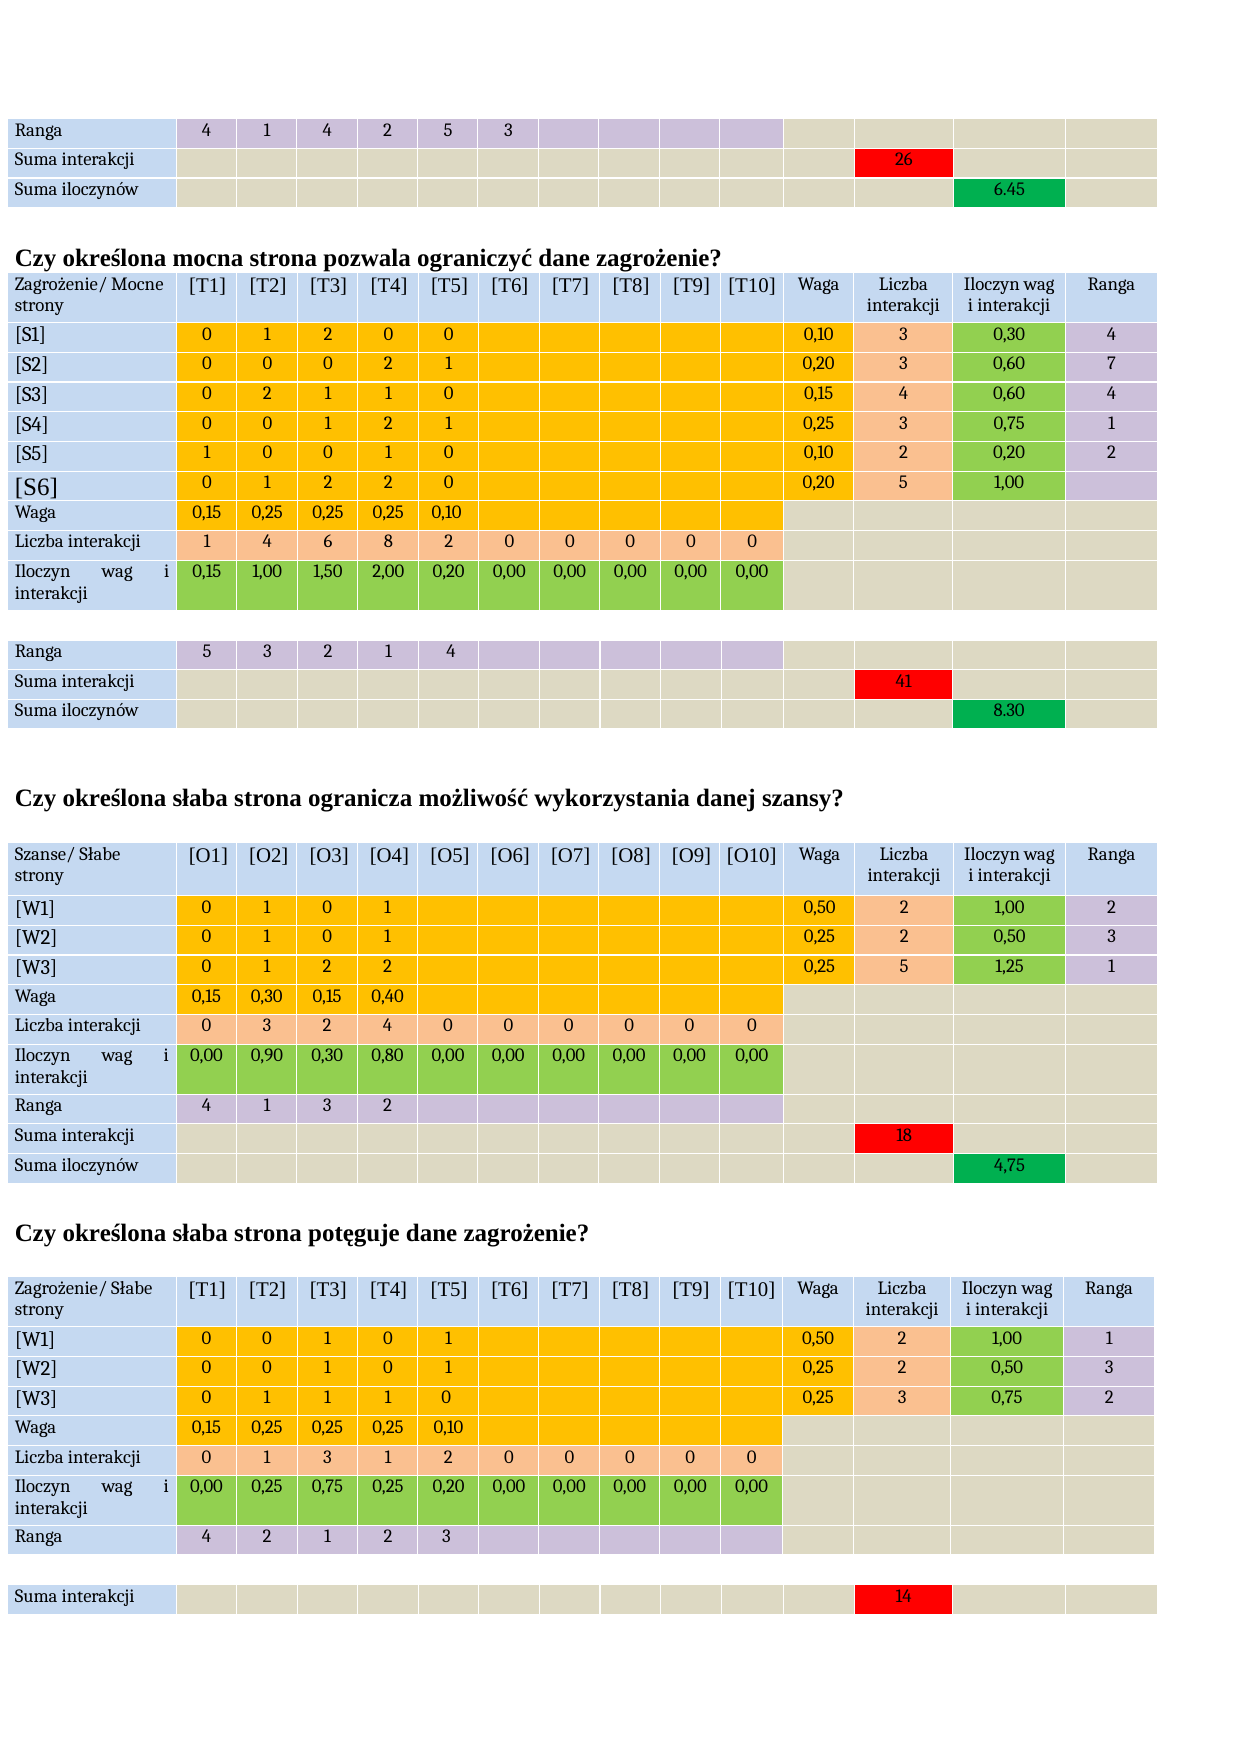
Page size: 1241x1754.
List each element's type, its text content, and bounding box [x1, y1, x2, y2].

table_cell [660, 1124, 719, 1153]
table_cell 0 [298, 442, 357, 471]
table_cell [855, 812, 953, 842]
table_cell [661, 501, 720, 530]
table_header 14 [855, 1585, 952, 1614]
table_cell 1 [418, 1327, 478, 1356]
table_cell [478, 1095, 538, 1123]
table_cell [660, 956, 719, 984]
table_cell 0,00 [478, 1045, 538, 1094]
table_cell 1 [237, 1387, 297, 1415]
table_cell [951, 1476, 1063, 1525]
table_header [661, 1585, 721, 1614]
table_cell [599, 149, 659, 177]
table_cell 0,00 [479, 561, 539, 610]
table_cell [297, 812, 357, 842]
table_cell 0,00 [418, 1045, 477, 1094]
table_cell [418, 179, 477, 207]
table_header [953, 238, 1065, 272]
table_cell [478, 812, 538, 842]
table_cell 0 [600, 531, 660, 560]
table_cell [660, 1526, 720, 1554]
table_cell [600, 472, 660, 500]
table_cell [T7] [539, 1277, 599, 1326]
table_cell [719, 812, 784, 842]
table_cell [720, 926, 783, 954]
table_header [540, 641, 599, 669]
table_cell [784, 1154, 854, 1183]
table_header Czy określona słaba strona potęguje dane zagrożenie? [7, 1213, 951, 1247]
table_cell [297, 179, 357, 207]
table_cell 2 [1066, 442, 1157, 471]
table_cell 2 [854, 1327, 950, 1356]
table_cell [418, 926, 477, 954]
table_cell 0,25 [237, 1476, 297, 1525]
table_cell [177, 149, 236, 177]
table_cell [599, 985, 659, 1014]
table_cell [O1] [177, 843, 236, 895]
table_cell Waga [8, 1416, 176, 1445]
table_cell [600, 442, 660, 471]
table_cell [1066, 812, 1157, 842]
table_cell [784, 1095, 854, 1123]
table_header [1063, 1213, 1155, 1247]
table_cell [784, 119, 854, 148]
table_cell 2 [297, 956, 357, 984]
table_cell 2 [358, 412, 418, 441]
table_cell [478, 896, 538, 925]
table_cell Liczba interakcji [854, 1277, 950, 1326]
table_cell 4,75 [954, 1154, 1065, 1183]
table_cell [177, 179, 236, 207]
table_cell 0,50 [954, 926, 1065, 954]
table_cell 0 [177, 323, 236, 352]
table_cell 4 [297, 119, 357, 148]
table_cell 0 [177, 956, 236, 984]
table_cell [237, 670, 297, 699]
table_cell [660, 985, 719, 1014]
table_cell 0,75 [951, 1387, 1063, 1415]
table_cell [600, 412, 660, 441]
table_cell 0,00 [720, 1045, 783, 1094]
table_cell [951, 1526, 1063, 1554]
table_cell 1 [1064, 1327, 1154, 1356]
table_cell Waga [784, 843, 854, 895]
table_cell 0,00 [721, 561, 783, 610]
table_cell [854, 1476, 950, 1525]
table_cell [176, 1247, 236, 1276]
table_cell [951, 1446, 1063, 1475]
table_cell [953, 531, 1065, 560]
table_cell [479, 501, 539, 530]
table_cell [954, 1124, 1065, 1153]
table_cell 2 [358, 353, 418, 381]
table_cell Iloczyn wag i interakcji [951, 1277, 1063, 1326]
table_cell 0 [721, 531, 783, 560]
table_cell [O5] [418, 843, 477, 895]
table_cell 2 [298, 323, 357, 352]
table_cell [418, 1247, 478, 1276]
table_cell [599, 926, 659, 954]
table_cell 0 [661, 531, 720, 560]
table_header [722, 641, 783, 669]
table_cell 3 [418, 1526, 478, 1554]
table_cell [1066, 561, 1157, 610]
table_cell [539, 149, 598, 177]
table_cell [599, 1124, 659, 1153]
table_cell 0 [721, 1446, 782, 1475]
table_cell [237, 179, 296, 207]
table_cell [S6] [8, 472, 176, 500]
table_header [951, 1213, 1063, 1247]
table_cell [T5] [419, 273, 478, 322]
table_cell 0,25 [358, 1476, 417, 1525]
table_cell [540, 412, 599, 441]
table_cell 0 [358, 323, 418, 352]
table_cell 0,25 [237, 1416, 297, 1445]
table_cell [1066, 670, 1157, 699]
table_cell 0 [358, 1357, 417, 1386]
table_cell [T4] [358, 1277, 417, 1326]
table_cell [479, 1327, 538, 1356]
table_cell [W1] [8, 896, 176, 925]
table_cell 0,15 [177, 985, 236, 1014]
table_cell 0 [177, 353, 236, 381]
table_cell [599, 812, 659, 842]
table_cell [660, 1154, 719, 1183]
table_cell 1 [358, 383, 418, 411]
table_cell [479, 383, 539, 411]
table_cell [1064, 1476, 1154, 1525]
table_cell [297, 1247, 357, 1276]
table_cell 1 [1066, 956, 1157, 984]
table_cell 2 [358, 119, 417, 148]
table_cell 0 [419, 383, 478, 411]
table_cell [722, 670, 783, 699]
table_cell 0,15 [177, 501, 236, 530]
table_cell [540, 501, 599, 530]
table_cell [855, 179, 953, 207]
table_cell 3 [1064, 1357, 1154, 1386]
table_cell [600, 323, 660, 352]
table_cell 1 [237, 1095, 296, 1123]
table_cell 2 [855, 926, 953, 954]
table_cell 0,20 [418, 1476, 478, 1525]
table_cell [236, 1247, 297, 1276]
table_cell Suma interakcji [8, 670, 176, 699]
table_cell [721, 1327, 782, 1356]
table_cell 2 [418, 1446, 478, 1475]
table_cell 8.30 [953, 700, 1065, 728]
table_cell 0 [297, 926, 357, 954]
table_cell [661, 383, 720, 411]
table_cell 0,25 [298, 1416, 357, 1445]
table_cell [479, 1416, 538, 1445]
table_cell [720, 1154, 783, 1183]
table_cell [721, 1416, 782, 1445]
table_cell 1 [419, 353, 478, 381]
table_cell [539, 926, 598, 954]
table_cell 0 [599, 1015, 659, 1044]
table_cell [855, 119, 953, 148]
table_cell [599, 119, 659, 148]
table_cell [855, 985, 953, 1014]
table_header [237, 1585, 297, 1614]
table_cell [660, 1416, 720, 1445]
table_cell Liczba interakcji [8, 1015, 176, 1044]
table_cell [358, 179, 417, 207]
table_cell [T10] [721, 1277, 782, 1326]
table_cell 0,25 [358, 501, 418, 530]
table_cell [784, 985, 854, 1014]
table_cell [358, 1124, 417, 1153]
table_cell Waga [8, 501, 176, 530]
table_header Ranga [8, 641, 176, 669]
table_cell [783, 1526, 853, 1554]
table_cell 1 [298, 1357, 357, 1386]
table_cell [478, 1154, 538, 1183]
table_cell [539, 1095, 598, 1123]
table_cell [418, 149, 477, 177]
table_cell [954, 985, 1065, 1014]
table_cell 0,50 [951, 1357, 1063, 1386]
table_header [1066, 641, 1157, 669]
table_cell 4 [1066, 383, 1157, 411]
table_cell Iloczyn wag i interakcji [8, 1476, 176, 1525]
table_cell 0 [177, 926, 236, 954]
table_cell [S2] [8, 353, 176, 381]
table_cell [418, 985, 477, 1014]
table_cell [784, 531, 853, 560]
table_cell 2 [358, 1526, 417, 1554]
table_cell [1066, 1045, 1157, 1094]
table_cell 0,75 [298, 1476, 357, 1525]
table_header 1 [358, 641, 418, 669]
table_header [479, 1585, 539, 1614]
table_cell [660, 1357, 720, 1386]
table_cell [418, 1154, 477, 1183]
table_cell [T3] [298, 1277, 357, 1326]
table_cell [659, 812, 719, 842]
table_cell [W3] [8, 1387, 176, 1415]
table_cell 0,00 [539, 1476, 599, 1525]
table_header [1066, 778, 1157, 812]
table_cell [854, 1446, 950, 1475]
table_cell [853, 1247, 951, 1276]
table_cell [539, 956, 598, 984]
table_cell 1,00 [953, 472, 1065, 500]
table_cell [7, 1247, 176, 1276]
table_cell 1 [358, 1387, 417, 1415]
table_cell [1066, 179, 1157, 207]
table_cell [539, 1526, 599, 1554]
table_cell [539, 1124, 598, 1153]
table_cell [661, 353, 720, 381]
table_cell [540, 670, 599, 699]
table_header [1065, 238, 1157, 272]
table_cell Liczba interakcji [854, 273, 952, 322]
table_cell [954, 149, 1065, 177]
table_cell [784, 1015, 854, 1044]
table_cell 8 [358, 531, 418, 560]
table_cell [O7] [539, 843, 598, 895]
table_cell [539, 1387, 599, 1415]
table_cell [721, 412, 783, 441]
table_cell Ranga [1066, 273, 1157, 322]
table_cell Iloczyn wag i interakcji [953, 273, 1065, 322]
table_cell [1066, 700, 1157, 728]
table_cell Suma iloczynów [8, 179, 176, 207]
table_cell 1 [298, 412, 357, 441]
table_cell [479, 670, 539, 699]
table_cell 4 [1066, 323, 1157, 352]
table_cell Ranga [8, 1526, 176, 1554]
table_cell 0,25 [784, 412, 853, 441]
table_cell [953, 812, 1066, 842]
table_cell 5 [418, 119, 477, 148]
table_cell [784, 1124, 854, 1153]
table_header [298, 1585, 357, 1614]
table_header 2 [298, 641, 357, 669]
table_cell [T7] [540, 273, 599, 322]
table_cell 0 [539, 1015, 598, 1044]
table_cell [297, 1154, 357, 1183]
table_cell [539, 1154, 598, 1183]
table_cell Iloczyn wag i interakcji [954, 843, 1065, 895]
table_cell 2 [1064, 1387, 1154, 1415]
table_cell [T6] [479, 273, 539, 322]
table_cell [479, 1387, 538, 1415]
table_header [479, 641, 539, 669]
table_cell [720, 119, 783, 148]
table_cell Iloczyn wag i interakcji [8, 1045, 176, 1094]
table_cell [720, 985, 783, 1014]
table_cell 0,20 [784, 472, 853, 500]
table_cell 26 [855, 149, 953, 177]
table_cell [721, 353, 783, 381]
table_cell [721, 472, 783, 500]
table_cell 1 [419, 412, 478, 441]
table_cell [T2] [237, 273, 297, 322]
table_cell [661, 442, 720, 471]
table_cell [177, 700, 236, 728]
table_cell 0,00 [661, 561, 720, 610]
table_cell [720, 1095, 783, 1123]
table_cell [855, 700, 952, 728]
table_cell 3 [1066, 926, 1157, 954]
table_cell Iloczyn wag i interakcji [8, 561, 176, 610]
table_cell [784, 812, 855, 842]
table_cell [236, 812, 297, 842]
table_cell 0,25 [298, 501, 357, 530]
table_cell 1,00 [954, 896, 1065, 925]
table_cell [479, 323, 539, 352]
table_cell 1 [298, 1327, 357, 1356]
table_cell 0,00 [540, 561, 599, 610]
table_header [855, 641, 952, 669]
table_cell [298, 670, 357, 699]
table_cell [855, 1015, 953, 1044]
table_cell Zagrożenie/ Słabe strony [8, 1277, 176, 1326]
table_cell [177, 1154, 236, 1183]
table_cell [T5] [418, 1277, 478, 1326]
table_cell [237, 1124, 296, 1153]
table_cell 0,00 [539, 1045, 598, 1094]
table_cell 0,00 [600, 1476, 659, 1525]
table_header 3 [237, 641, 297, 669]
table_cell [600, 1387, 659, 1415]
table_cell 1 [177, 531, 236, 560]
table_cell 2 [298, 472, 357, 500]
table_cell [418, 1124, 477, 1153]
table_cell [S1] [8, 323, 176, 352]
table_cell Ranga [1064, 1277, 1154, 1326]
table_cell [660, 1247, 720, 1276]
table_cell [418, 956, 477, 984]
table_cell 1 [358, 926, 417, 954]
table_cell Waga [784, 273, 853, 322]
table_cell 0 [177, 1387, 236, 1415]
table_cell 1 [418, 1357, 478, 1386]
table_header 5 [177, 641, 236, 669]
table_cell [479, 472, 539, 500]
table_cell [721, 501, 783, 530]
table_cell [661, 670, 721, 699]
table_cell 0 [297, 896, 357, 925]
table_cell 2 [237, 1526, 297, 1554]
table_cell 4 [177, 1095, 236, 1123]
table_cell 1 [358, 442, 418, 471]
table_cell 0,50 [783, 1327, 853, 1356]
table_cell Suma interakcji [8, 149, 176, 177]
table_cell [1066, 149, 1157, 177]
table_header [540, 1585, 599, 1614]
table_cell Waga [783, 1277, 853, 1326]
table_cell [S3] [8, 383, 176, 411]
table_cell 1 [237, 956, 296, 984]
table_cell Ranga [8, 119, 176, 148]
table_cell [1066, 531, 1157, 560]
table_cell [540, 323, 599, 352]
table_cell 1,25 [954, 956, 1065, 984]
table_cell [T2] [237, 1277, 297, 1326]
table_cell 2,00 [358, 561, 418, 610]
table_cell 4 [177, 119, 236, 148]
table_cell [357, 812, 418, 842]
table_cell [O6] [478, 843, 538, 895]
table_header [784, 641, 854, 669]
table_cell 3 [297, 1095, 357, 1123]
table_cell [540, 700, 599, 728]
table_cell Zagrożenie/ Mocne strony [8, 273, 176, 322]
table_cell 3 [298, 1446, 357, 1475]
table_cell [721, 323, 783, 352]
table_cell [358, 149, 417, 177]
table_cell 0,25 [784, 926, 854, 954]
table_cell [600, 1357, 659, 1386]
table_cell 1 [237, 926, 296, 954]
table_cell 0 [478, 1015, 538, 1044]
table_cell 0 [177, 412, 236, 441]
table_cell [418, 896, 477, 925]
table_cell [954, 1095, 1065, 1123]
table_cell [951, 1416, 1063, 1445]
table_cell 2 [854, 442, 952, 471]
table_cell [539, 896, 598, 925]
table_cell 0,60 [953, 353, 1065, 381]
table_cell 1 [237, 1446, 297, 1475]
table_cell [661, 472, 720, 500]
table_cell 3 [854, 353, 952, 381]
table_cell 1 [298, 383, 357, 411]
table_cell [540, 472, 599, 500]
table_cell 41 [855, 670, 952, 699]
table_header [419, 1585, 478, 1614]
table_cell [T8] [600, 1277, 659, 1326]
table_cell 0 [237, 353, 297, 381]
table_cell [O8] [599, 843, 659, 895]
table_cell Ranga [1066, 843, 1157, 895]
table_header 4 [419, 641, 478, 669]
table_cell 3 [478, 119, 538, 148]
table_cell [784, 700, 854, 728]
table_header [953, 1585, 1065, 1614]
table_cell [O9] [660, 843, 719, 895]
table_cell [954, 1015, 1065, 1044]
table_cell [S4] [8, 412, 176, 441]
table_cell [722, 700, 783, 728]
table_cell [539, 1357, 599, 1386]
table_header [1066, 1585, 1157, 1614]
table_cell 0,00 [177, 1476, 236, 1525]
table_cell 1 [298, 1526, 357, 1554]
table_cell [478, 926, 538, 954]
table_cell 1 [358, 896, 417, 925]
table_cell [854, 561, 952, 610]
table_cell 3 [854, 412, 952, 441]
table_cell [539, 985, 598, 1014]
table_cell 3 [854, 323, 952, 352]
table_cell [T9] [660, 1277, 720, 1326]
table_cell 2 [1066, 896, 1157, 925]
table_cell [177, 1124, 236, 1153]
table_cell [721, 1387, 782, 1415]
table_cell [478, 1124, 538, 1153]
table_cell 3 [237, 1015, 296, 1044]
table_cell [855, 1095, 953, 1123]
table_cell 0,50 [784, 896, 854, 925]
table_cell [297, 149, 357, 177]
table_cell [297, 1124, 357, 1153]
table_header [601, 1585, 660, 1614]
table_cell [660, 1095, 719, 1123]
table_cell [W2] [8, 926, 176, 954]
table_cell 0 [177, 1446, 236, 1475]
table_cell [600, 501, 660, 530]
table_cell 0 [237, 442, 297, 471]
table_cell [T9] [661, 273, 720, 322]
table_cell 1 [237, 472, 297, 500]
table_cell [721, 1526, 782, 1554]
table_cell [854, 1526, 950, 1554]
table_cell [T3] [298, 273, 357, 322]
table_header Czy określona mocna strona pozwala ograniczyć dane zagrożenie? [7, 238, 952, 272]
table_cell [720, 1247, 782, 1276]
table_cell [953, 561, 1065, 610]
table_cell [599, 1154, 659, 1183]
table_cell 0 [419, 442, 478, 471]
table_cell [539, 1416, 599, 1445]
table_cell [600, 353, 660, 381]
table_cell [1066, 1154, 1157, 1183]
table_cell [784, 1045, 854, 1094]
table_cell [599, 956, 659, 984]
table_cell [1066, 501, 1157, 530]
table_cell [419, 700, 478, 728]
table_cell [600, 1327, 659, 1356]
table_cell 0,00 [599, 1045, 659, 1094]
table_cell [720, 1124, 783, 1153]
table_cell 0 [237, 412, 297, 441]
table_cell [539, 119, 598, 148]
table_cell 0 [419, 323, 478, 352]
table_cell [539, 1327, 599, 1356]
table_cell [784, 670, 854, 699]
table_cell [660, 119, 719, 148]
table_cell [599, 896, 659, 925]
table_cell [T8] [600, 273, 660, 322]
table_cell 0,25 [784, 956, 854, 984]
table_cell [661, 412, 720, 441]
table_cell 1,50 [298, 561, 357, 610]
table_cell 0 [479, 1446, 538, 1475]
table_cell [W1] [8, 1327, 176, 1356]
table_cell 0,10 [784, 442, 853, 471]
table_cell [784, 149, 854, 177]
table_cell 0 [720, 1015, 783, 1044]
table_header [177, 1585, 236, 1614]
table_header Suma interakcji [8, 1585, 176, 1614]
table_cell 0 [539, 1446, 599, 1475]
table_cell 2 [358, 472, 418, 500]
table_cell [S5] [8, 442, 176, 471]
table_header [661, 641, 721, 669]
table_cell [540, 383, 599, 411]
table_cell [661, 700, 721, 728]
table_cell 4 [237, 531, 297, 560]
table_cell [783, 1446, 853, 1475]
table_cell [784, 561, 853, 610]
table_cell [721, 442, 783, 471]
table_cell [1064, 1446, 1154, 1475]
table_cell 0,15 [177, 1416, 236, 1445]
table_cell 1 [237, 896, 296, 925]
table_cell [O2] [237, 843, 296, 895]
table_cell [177, 670, 236, 699]
table_cell [599, 179, 659, 207]
table_cell [1066, 472, 1157, 500]
table_header [953, 641, 1065, 669]
table_cell [298, 700, 357, 728]
table_cell 0,25 [358, 1416, 417, 1445]
table_cell 1 [1066, 412, 1157, 441]
table_cell 0,10 [784, 323, 853, 352]
table_cell 2 [854, 1357, 950, 1386]
table_cell [661, 323, 720, 352]
table_cell 0 [600, 1446, 659, 1475]
table_cell 0,00 [177, 1045, 236, 1094]
table_cell [783, 1416, 853, 1445]
table_cell [600, 1416, 659, 1445]
table_cell 0,00 [660, 1045, 719, 1094]
table_cell [479, 353, 539, 381]
table_cell [720, 179, 783, 207]
table_cell 0,90 [237, 1045, 296, 1094]
table_cell [478, 956, 538, 984]
table_cell 0 [177, 1015, 236, 1044]
table_cell [540, 442, 599, 471]
table_cell 0,30 [297, 1045, 357, 1094]
table_cell 0 [177, 383, 236, 411]
table_header Czy określona słaba strona ogranicza możliwość wykorzystania danej szansy? [7, 778, 953, 812]
table_cell [W3] [8, 956, 176, 984]
table_cell 0 [419, 472, 478, 500]
table_cell [660, 926, 719, 954]
table_cell 0,10 [419, 501, 478, 530]
table_cell 2 [419, 531, 478, 560]
table_cell 0,25 [783, 1387, 853, 1415]
table_cell [601, 670, 660, 699]
table_header [784, 1585, 854, 1614]
table_cell [1064, 1416, 1154, 1445]
table_cell 0,75 [953, 412, 1065, 441]
table_cell [358, 1247, 418, 1276]
table_cell 5 [854, 472, 952, 500]
table_cell 0 [660, 1446, 720, 1475]
table_cell 2 [855, 896, 953, 925]
table_cell [1066, 985, 1157, 1014]
table_cell [660, 149, 719, 177]
table_cell 2 [237, 383, 297, 411]
table_cell [1064, 1526, 1154, 1554]
table_cell [478, 985, 538, 1014]
table_cell [599, 1247, 660, 1276]
table_cell [601, 700, 660, 728]
table_cell 3 [854, 1387, 950, 1415]
table_cell [953, 501, 1065, 530]
table_cell [479, 1247, 539, 1276]
table_cell [1066, 1095, 1157, 1123]
table_cell [358, 1154, 417, 1183]
table_cell [237, 149, 296, 177]
table_cell 0,40 [358, 985, 417, 1014]
table_cell Suma iloczynów [8, 1154, 176, 1183]
table_cell [237, 1154, 296, 1183]
table_cell [855, 1154, 953, 1183]
table_cell [951, 1247, 1063, 1276]
table_cell 0 [358, 1327, 417, 1356]
table_cell 0 [479, 531, 539, 560]
table_cell 1,00 [951, 1327, 1063, 1356]
table_cell 0 [237, 1357, 297, 1386]
table_cell 0,30 [953, 323, 1065, 352]
table_cell 0,00 [479, 1476, 538, 1525]
table_cell [358, 700, 418, 728]
table_cell [784, 501, 853, 530]
table_cell 7 [1066, 353, 1157, 381]
table_cell 0 [660, 1015, 719, 1044]
table_cell [T1] [177, 273, 236, 322]
table_cell 0 [237, 1327, 297, 1356]
table_cell 0,30 [237, 985, 296, 1014]
table_cell 0 [177, 1357, 236, 1386]
table_header [953, 778, 1066, 812]
table_cell Liczba interakcji [855, 843, 953, 895]
table_cell 0 [418, 1015, 477, 1044]
table_cell [954, 119, 1065, 148]
table_cell [720, 896, 783, 925]
table_cell [479, 1357, 538, 1386]
table_cell [660, 1387, 720, 1415]
table_cell 0,15 [297, 985, 357, 1014]
table_cell 0,10 [418, 1416, 478, 1445]
table_cell [176, 812, 236, 842]
table_cell 2 [297, 1015, 357, 1044]
table_cell [O3] [297, 843, 357, 895]
table_cell [479, 1526, 538, 1554]
table_cell 0,00 [660, 1476, 720, 1525]
table_cell [540, 353, 599, 381]
table_cell [O10] [720, 843, 783, 895]
table_cell Szanse/ Słabe strony [8, 843, 176, 895]
table_cell 6.45 [954, 179, 1065, 207]
table_cell [1063, 1247, 1155, 1276]
table_cell [T10] [721, 273, 783, 322]
table_cell 0,25 [237, 501, 297, 530]
table_cell 0 [298, 353, 357, 381]
table_cell Liczba interakcji [8, 531, 176, 560]
table_cell 0,25 [783, 1357, 853, 1386]
table_cell [855, 1045, 953, 1094]
table_cell [478, 149, 538, 177]
table_cell [7, 812, 176, 842]
table_cell 4 [177, 1526, 236, 1554]
table_cell [O4] [358, 843, 417, 895]
table_cell [720, 956, 783, 984]
table_cell [478, 179, 538, 207]
table_cell 0 [177, 472, 236, 500]
table_cell [418, 1095, 477, 1123]
table_cell 6 [298, 531, 357, 560]
table_header [601, 641, 660, 669]
table_cell [720, 149, 783, 177]
table_cell 1 [177, 442, 236, 471]
table_cell 2 [358, 1095, 417, 1123]
table_cell 1 [237, 119, 296, 148]
table_cell 0,20 [784, 353, 853, 381]
table_cell [418, 812, 478, 842]
table_cell 18 [855, 1124, 953, 1153]
table_cell [479, 700, 539, 728]
table_cell [358, 670, 418, 699]
table_cell 0,20 [419, 561, 478, 610]
table_cell Liczba interakcji [8, 1446, 176, 1475]
table_cell [600, 1526, 659, 1554]
table_cell [T4] [358, 273, 418, 322]
table_cell 1 [298, 1387, 357, 1415]
table_cell [1066, 1124, 1157, 1153]
table_cell [T1] [177, 1277, 236, 1326]
table_cell [953, 670, 1065, 699]
table_cell 1 [358, 1446, 417, 1475]
table_cell [784, 179, 854, 207]
table_cell [539, 1247, 599, 1276]
table_cell [538, 812, 599, 842]
table_cell [660, 179, 719, 207]
table_cell [479, 412, 539, 441]
table_cell [600, 383, 660, 411]
table_cell [599, 1095, 659, 1123]
table_cell [854, 1416, 950, 1445]
table_cell Ranga [8, 1095, 176, 1123]
table_cell 0,20 [953, 442, 1065, 471]
table_cell 1,00 [237, 561, 297, 610]
table_cell [T6] [479, 1277, 538, 1326]
table_cell [479, 442, 539, 471]
table_cell [1066, 1015, 1157, 1044]
table_cell 0,80 [358, 1045, 417, 1094]
table_cell 5 [855, 956, 953, 984]
table_cell 1 [237, 323, 297, 352]
table_cell 0 [418, 1387, 478, 1415]
table_cell Waga [8, 985, 176, 1014]
table_cell [721, 383, 783, 411]
table_cell [783, 1476, 853, 1525]
table_cell [854, 531, 952, 560]
table_cell [954, 1045, 1065, 1094]
table_cell 0 [177, 896, 236, 925]
table_header [358, 1585, 418, 1614]
table_cell [660, 1327, 720, 1356]
table_cell [783, 1247, 853, 1276]
table_cell [419, 670, 478, 699]
table_cell Suma interakcji [8, 1124, 176, 1153]
table_cell [660, 896, 719, 925]
table_cell [539, 179, 598, 207]
table_cell 0,00 [721, 1476, 782, 1525]
table_cell 0,00 [600, 561, 660, 610]
table_cell [1066, 119, 1157, 148]
table_cell [W2] [8, 1357, 176, 1386]
table_cell 0,15 [177, 561, 236, 610]
table_header [722, 1585, 783, 1614]
table_cell 0 [177, 1327, 236, 1356]
table_cell Suma iloczynów [8, 700, 176, 728]
table_cell [721, 1357, 782, 1386]
table_cell 4 [854, 383, 952, 411]
table_cell 2 [358, 956, 417, 984]
table_cell 0,60 [953, 383, 1065, 411]
table_cell 4 [358, 1015, 417, 1044]
table_cell [237, 700, 297, 728]
table_cell [854, 501, 952, 530]
table_cell 0,15 [784, 383, 853, 411]
